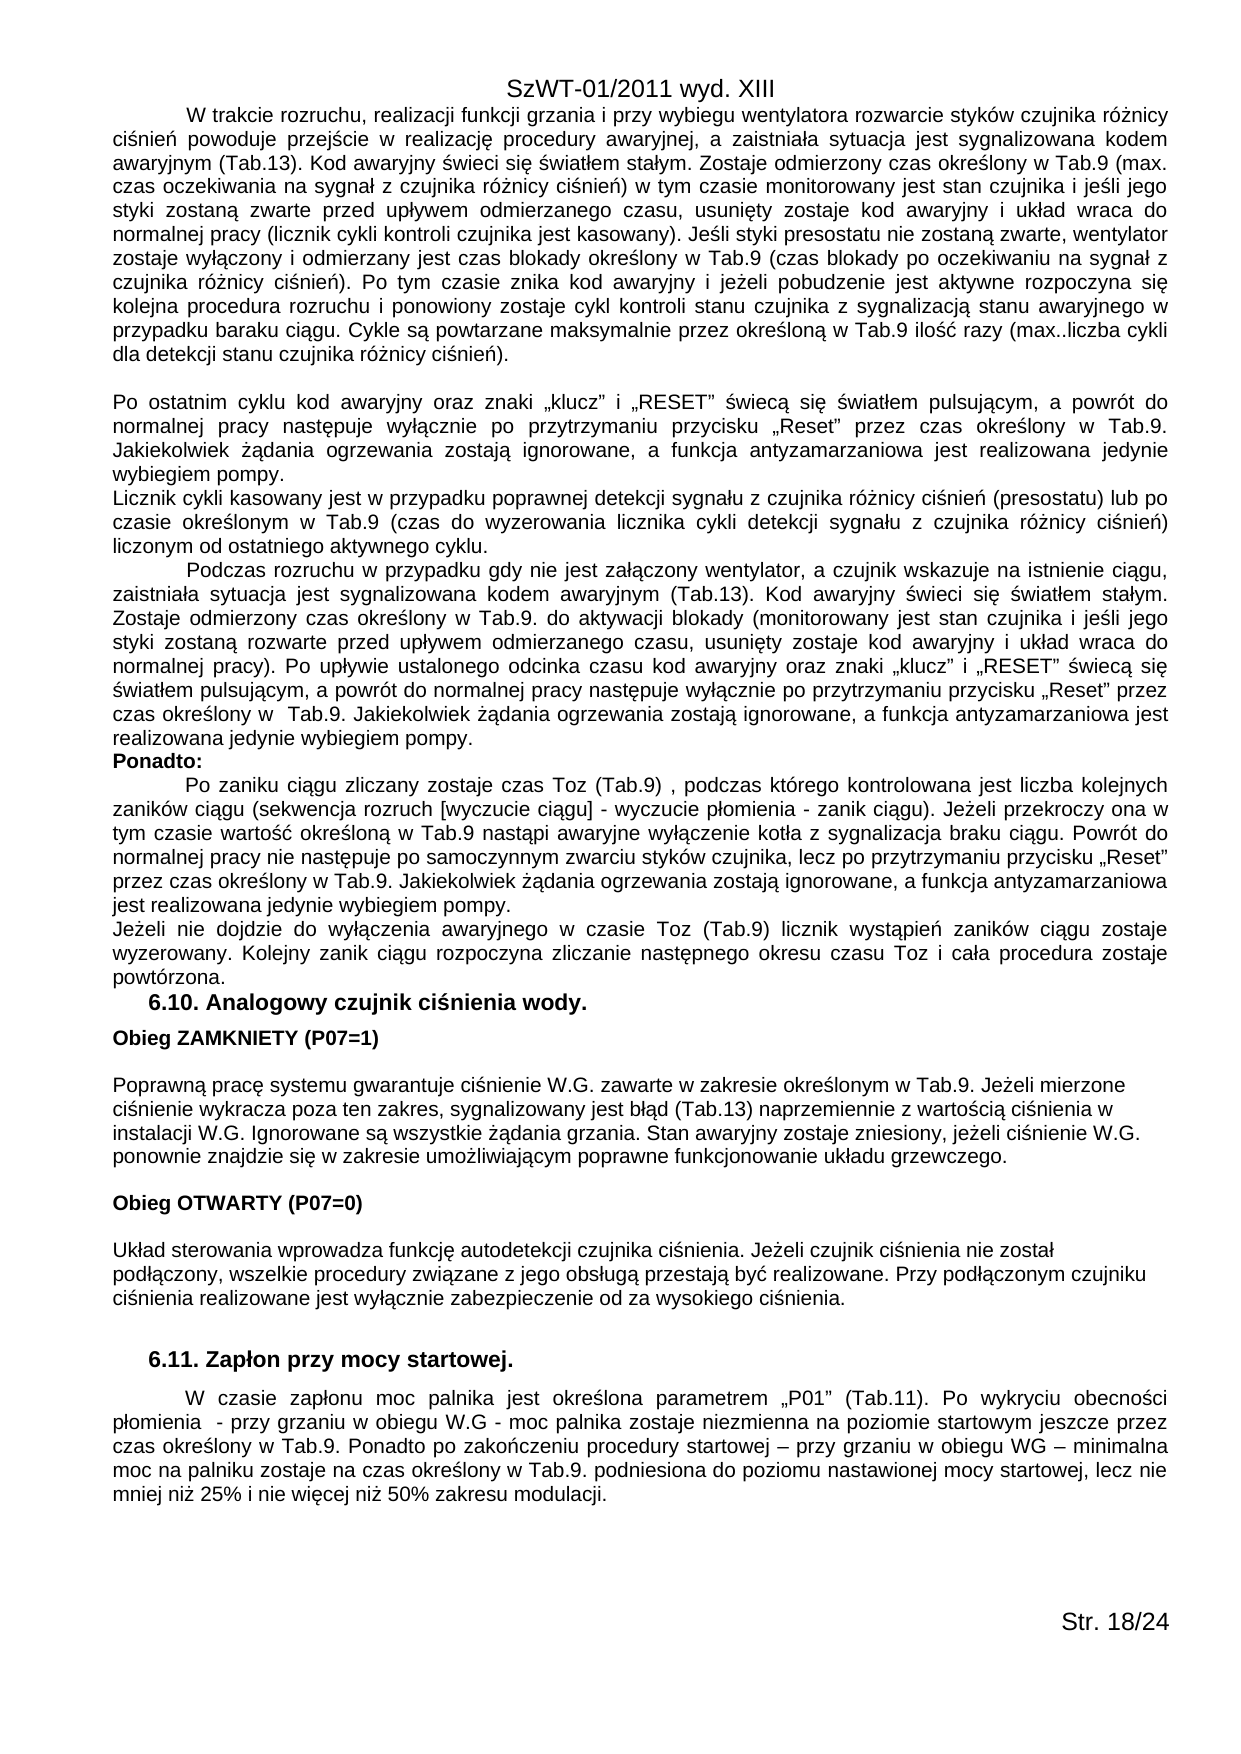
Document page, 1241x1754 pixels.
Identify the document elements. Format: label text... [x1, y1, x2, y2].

text Licznik cykli kasowany jest w przypadku poprawnej detekcji sygnału z czujnika różnicy ciśnień (presostatu) lub po czasie określonym w Tab.9 (czas do wyzerowania licznika cykli detekcji sygnału z czujnika różnicy ciśnień) liczonym od ostatniego aktywnego cyklu. [112, 486, 1169, 558]
list Obieg ZAMKNIETY (P07=1) [112, 1026, 1169, 1050]
subtitle 6.10. Analogowy czujnik ciśnienia wody. [142, 989, 1169, 1015]
text W trakcie rozruchu, realizacji funkcji grzania i przy wybiegu wentylatora rozwarcie styków czujnika różnicy ciśnień powoduje przejście w realizację procedury awaryjnej, a zaistniała sytuacja jest sygnalizowana kodem awaryjnym (Tab.13). Kod awaryjny świeci się światłem stałym. Zostaje odmierzony czas określony w Tab.9 (max. czas oczekiwania na sygnał z czujnika różnicy ciśnień) w tym czasie monitorowany jest stan czujnika i jeśli jego styki zostaną zwarte przed upływem odmierzanego czasu, usunięty zostaje kod awaryjny i układ wraca do normalnej pracy (licznik cykli kontroli czujnika jest kasowany). Jeśli styki presostatu nie zostaną zwarte, wentylator zostaje wyłączony i odmierzany jest czas blokady określony w Tab.9 (czas blokady po oczekiwaniu na sygnał z czujnika różnicy ciśnień). Po tym czasie znika kod awaryjny i jeżeli pobudzenie jest aktywne rozpoczyna się kolejna procedura rozruchu i ponowiony zostaje cykl kontroli stanu czujnika z sygnalizacją stanu awaryjnego w przypadku baraku ciągu. Cykle są powtarzane maksymalnie przez określoną w Tab.9 ilość razy (max..liczba cykli dla detekcji stanu czujnika różnicy ciśnień). [112, 102, 1169, 366]
text Jeżeli nie dojdzie do wyłączenia awaryjnego w czasie Toz (Tab.9) licznik wystąpień zaników ciągu zostaje wyzerowany. Kolejny zanik ciągu rozpoczyna zliczanie następnego okresu czasu Toz i cała procedura zostaje powtórzona. [112, 917, 1169, 989]
text W czasie zapłonu moc palnika jest określona parametrem „P01” (Tab.11). Po wykryciu obecności płomienia - przy grzaniu w obiegu W.G - moc palnika zostaje niezmienna na poziomie startowym jeszcze przez czas określony w Tab.9. Ponadto po zakończeniu procedury startowej – przy grzaniu w obiegu WG – minimalna moc na palniku zostaje na czas określony w Tab.9. podniesiona do poziomu nastawionej mocy startowej, lecz nie mniej niż 25% i nie więcej niż 50% zakresu modulacji. [112, 1386, 1169, 1505]
text Po ostatnim cyklu kod awaryjny oraz znaki „klucz” i „RESET” świecą się światłem pulsującym, a powrót do normalnej pracy następuje wyłącznie po przytrzymaniu przycisku „Reset” przez czas określony w Tab.9. Jakiekolwiek żądania ogrzewania zostają ignorowane, a funkcja antyzamarzaniowa jest realizowana jedynie wybiegiem pompy. [112, 390, 1169, 486]
text Ponadto: [112, 749, 1169, 773]
list Układ sterowania wprowadza funkcję autodetekcji czujnika ciśnienia. Jeżeli czujnik ciśnienia nie został podłączony, wszelkie procedury związane z jego obsługą przestają być realizowane. Przy podłączonym czujniku ciśnienia realizowane jest wyłącznie zabezpieczenie od za wysokiego ciśnienia. [112, 1238, 1169, 1310]
subtitle 6.11. Zapłon przy mocy startowej. [142, 1346, 1169, 1372]
list Poprawną pracę systemu gwarantuje ciśnienie W.G. zawarte w zakresie określonym w Tab.9. Jeżeli mierzone ciśnienie wykracza poza ten zakres, sygnalizowany jest błąd (Tab.13) naprzemiennie z wartością ciśnienia w instalacji W.G. Ignorowane są wszystkie żądania grzania. Stan awaryjny zostaje zniesiony, jeżeli ciśnienie W.G. ponownie znajdzie się w zakresie umożliwiającym poprawne funkcjonowanie układu grzewczego. [112, 1072, 1169, 1168]
text Podczas rozruchu w przypadku gdy nie jest załączony wentylator, a czujnik wskazuje na istnienie ciągu, zaistniała sytuacja jest sygnalizowana kodem awaryjnym (Tab.13). Kod awaryjny świeci się światłem stałym. Zostaje odmierzony czas określony w Tab.9. do aktywacji blokady (monitorowany jest stan czujnika i jeśli jego styki zostaną rozwarte przed upływem odmierzanego czasu, usunięty zostaje kod awaryjny i układ wraca do normalnej pracy). Po upływie ustalonego odcinka czasu kod awaryjny oraz znaki „klucz” i „RESET” świecą się światłem pulsującym, a powrót do normalnej pracy następuje wyłącznie po przytrzymaniu przycisku „Reset” przez czas określony w Tab.9. Jakiekolwiek żądania ogrzewania zostają ignorowane, a funkcja antyzamarzaniowa jest realizowana jedynie wybiegiem pompy. [112, 558, 1169, 749]
list Obieg OTWARTY (P07=0) [112, 1191, 1169, 1215]
text Po zaniku ciągu zliczany zostaje czas Toz (Tab.9) , podczas którego kontrolowana jest liczba kolejnych zaników ciągu (sekwencja rozruch [wyczucie ciągu] - wyczucie płomienia - zanik ciągu). Jeżeli przekroczy ona w tym czasie wartość określoną w Tab.9 nastąpi awaryjne wyłączenie kotła z sygnalizacja braku ciągu. Powrót do normalnej pracy nie następuje po samoczynnym zwarciu styków czujnika, lecz po przytrzymaniu przycisku „Reset” przez czas określony w Tab.9. Jakiekolwiek żądania ogrzewania zostają ignorowane, a funkcja antyzamarzaniowa jest realizowana jedynie wybiegiem pompy. [112, 773, 1169, 917]
